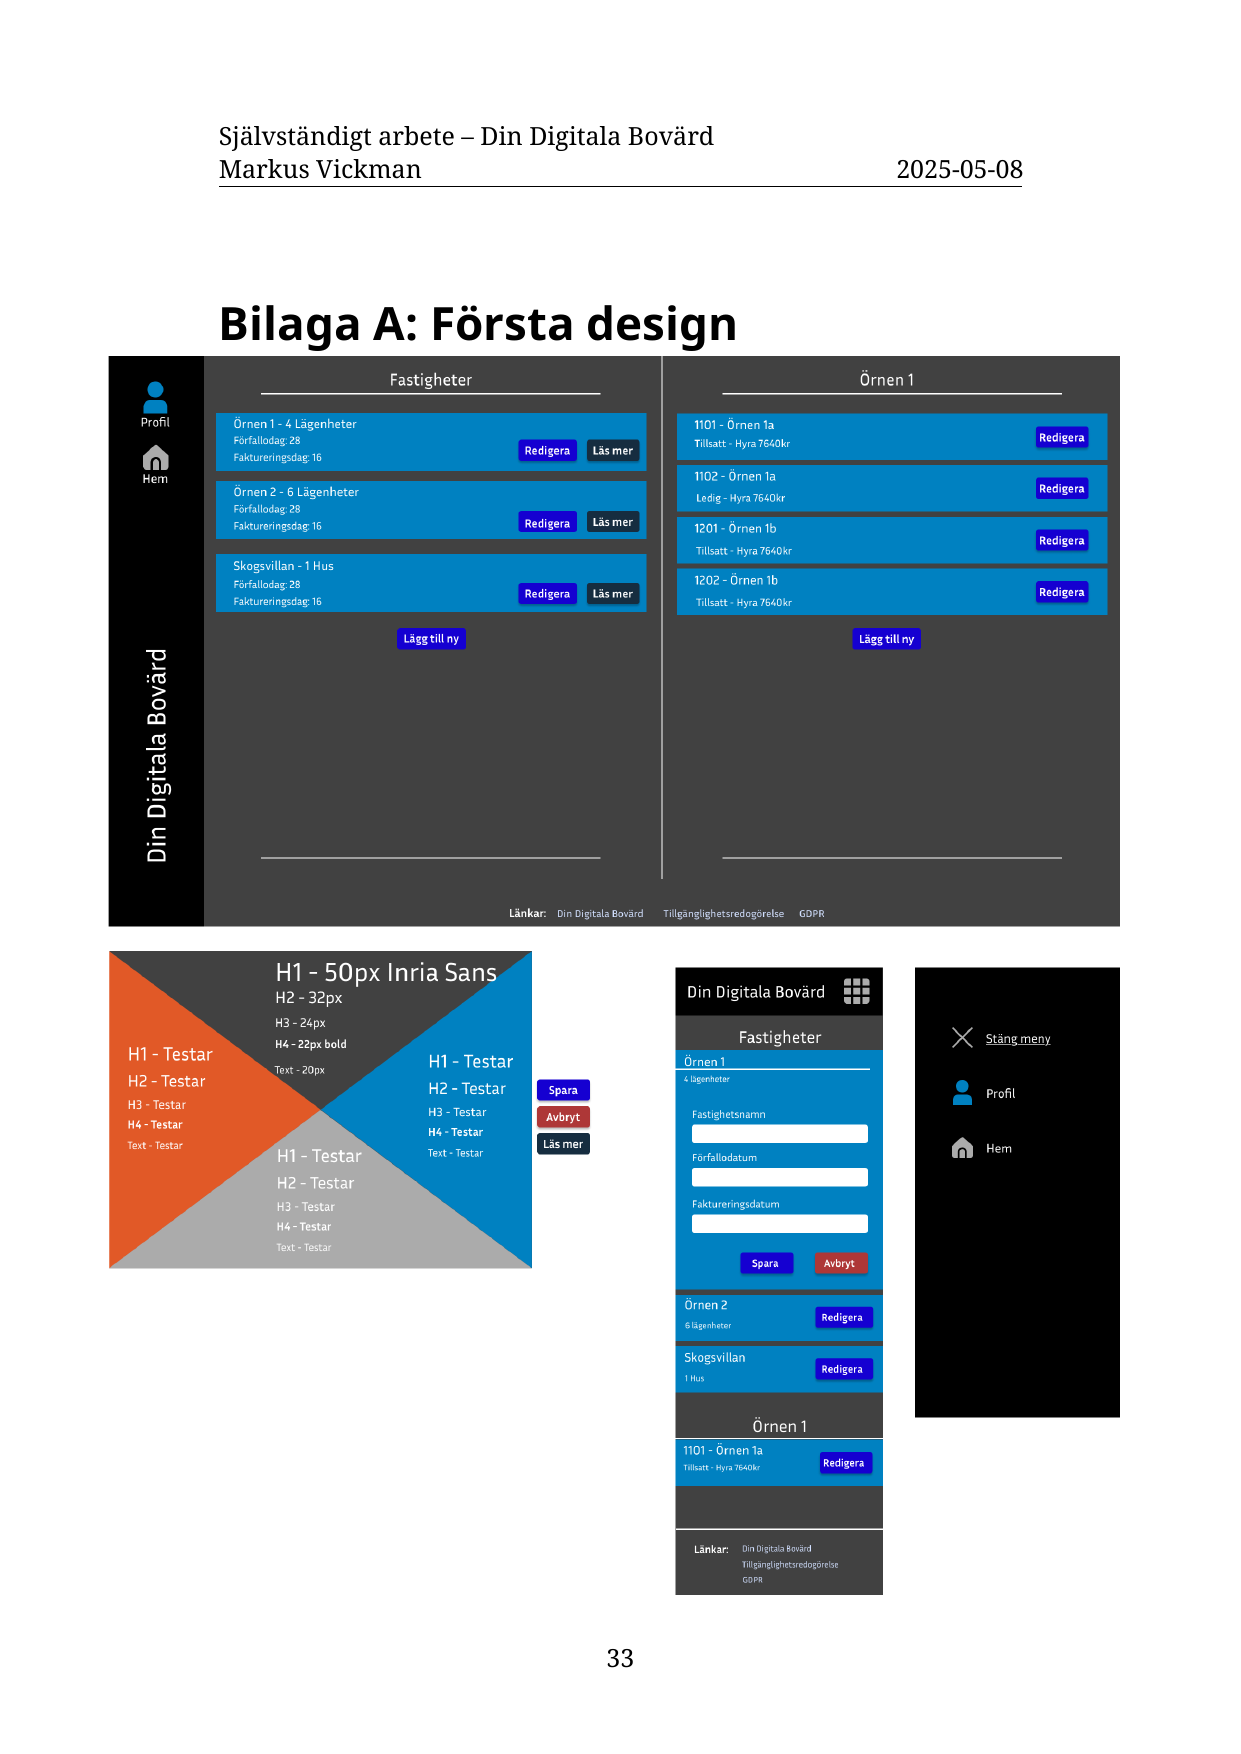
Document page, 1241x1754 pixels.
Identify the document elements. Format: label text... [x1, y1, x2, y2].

picture [107, 356, 1120, 1595]
subtitle Bilaga A: Första design [218, 291, 1022, 353]
